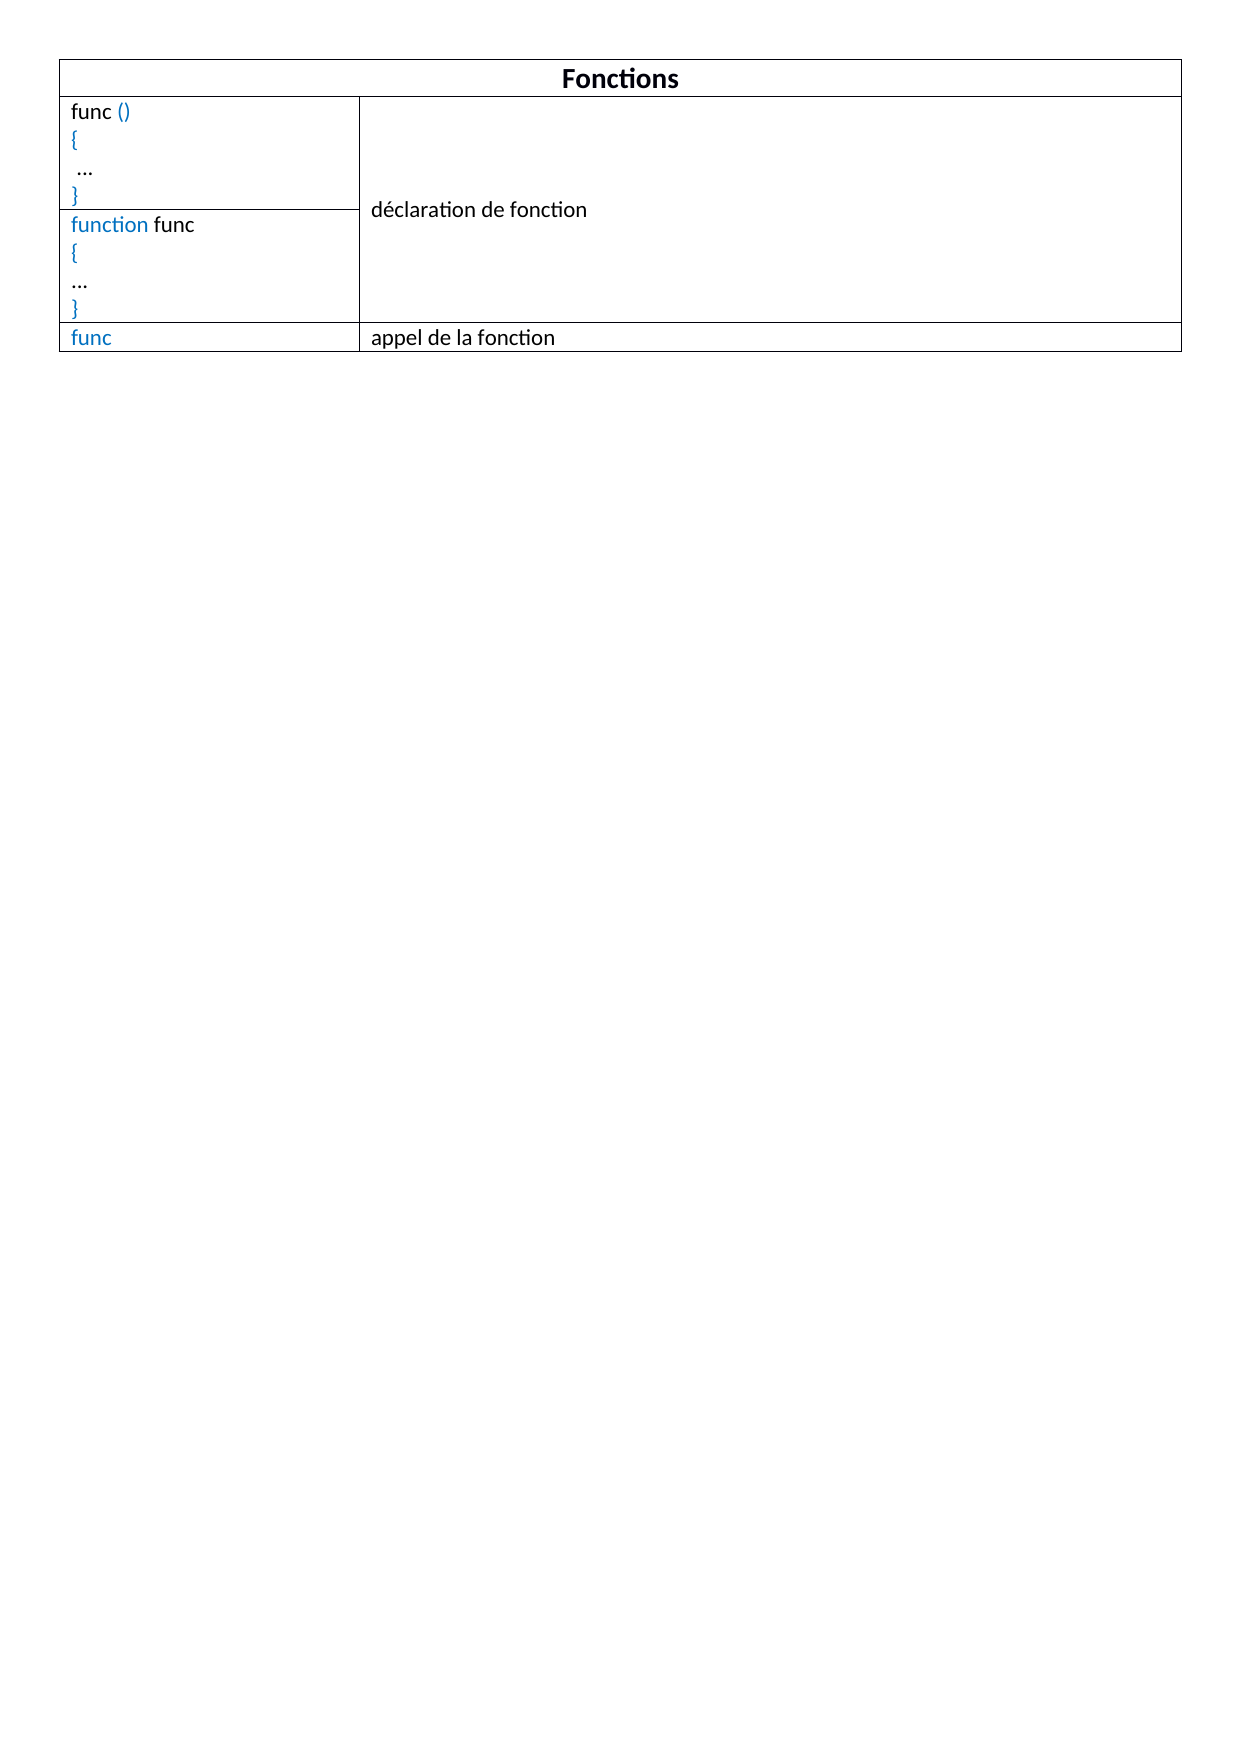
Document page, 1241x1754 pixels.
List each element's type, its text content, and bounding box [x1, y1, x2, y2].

table_cell déclaration de fonction [360, 97, 1181, 322]
table_cell func () { ... } [60, 97, 359, 209]
table_cell function func { ... } [60, 210, 359, 322]
table_cell appel de la fonction [360, 323, 1181, 351]
table_header Fonctions [60, 60, 1181, 96]
table_cell func [60, 323, 359, 351]
